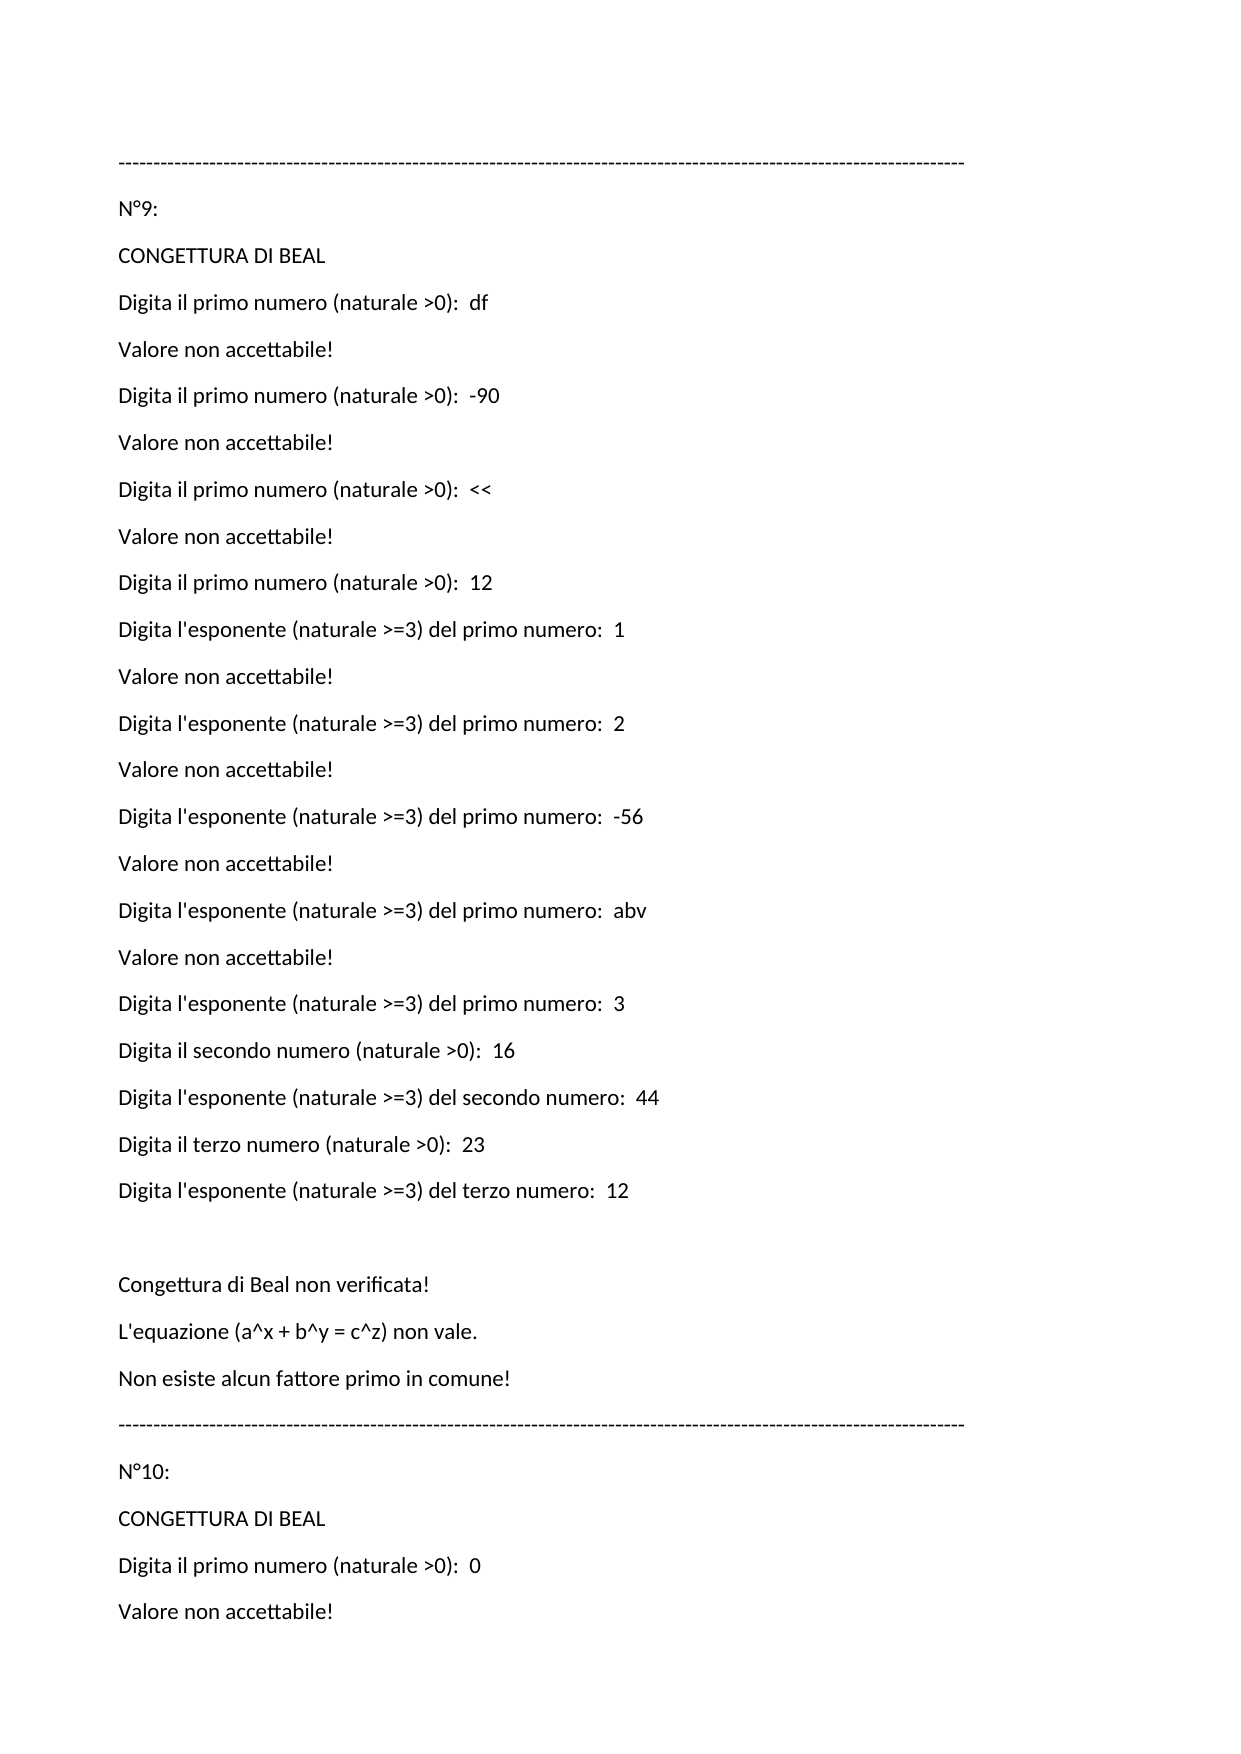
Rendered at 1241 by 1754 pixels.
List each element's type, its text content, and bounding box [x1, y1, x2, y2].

text Digita il primo numero (naturale >0): 0 [118, 1551, 1122, 1579]
text N°10: [118, 1457, 1122, 1485]
text Digita l'esponente (naturale >=3) del primo numero: 3 [118, 989, 1122, 1017]
text Digita l'esponente (naturale >=3) del primo numero: -56 [118, 802, 1122, 830]
text Valore non accettabile! [118, 849, 1122, 877]
text Digita il terzo numero (naturale >0): 23 [118, 1130, 1122, 1158]
text Digita l'esponente (naturale >=3) del terzo numero: 12 [118, 1177, 1122, 1204]
text N°9: [118, 194, 1122, 222]
text Digita il primo numero (naturale >0): << [118, 475, 1122, 503]
text CONGETTURA DI BEAL [118, 241, 1122, 269]
text ------------------------------------------------------------------------------------------------------------------------- [118, 148, 1122, 176]
text Digita l'esponente (naturale >=3) del primo numero: abv [118, 896, 1122, 924]
text Digita il primo numero (naturale >0): df [118, 288, 1122, 316]
text Digita l'esponente (naturale >=3) del secondo numero: 44 [118, 1083, 1122, 1111]
text Valore non accettabile! [118, 662, 1122, 690]
text CONGETTURA DI BEAL [118, 1504, 1122, 1532]
text Valore non accettabile! [118, 428, 1122, 456]
text L'equazione (a^x + b^y = c^z) non vale. [118, 1317, 1122, 1345]
text Digita l'esponente (naturale >=3) del primo numero: 2 [118, 709, 1122, 737]
text Valore non accettabile! [118, 1597, 1122, 1626]
text Digita il primo numero (naturale >0): 12 [118, 568, 1122, 597]
text ------------------------------------------------------------------------------------------------------------------------- [118, 1410, 1122, 1438]
text Valore non accettabile! [118, 335, 1122, 363]
text Digita il primo numero (naturale >0): -90 [118, 381, 1122, 409]
text Digita il secondo numero (naturale >0): 16 [118, 1036, 1122, 1064]
text Digita l'esponente (naturale >=3) del primo numero: 1 [118, 615, 1122, 643]
text Non esiste alcun fattore primo in comune! [118, 1364, 1122, 1392]
text Valore non accettabile! [118, 943, 1122, 971]
text Congettura di Beal non verificata! [118, 1270, 1122, 1298]
text Valore non accettabile! [118, 522, 1122, 550]
text Valore non accettabile! [118, 756, 1122, 784]
